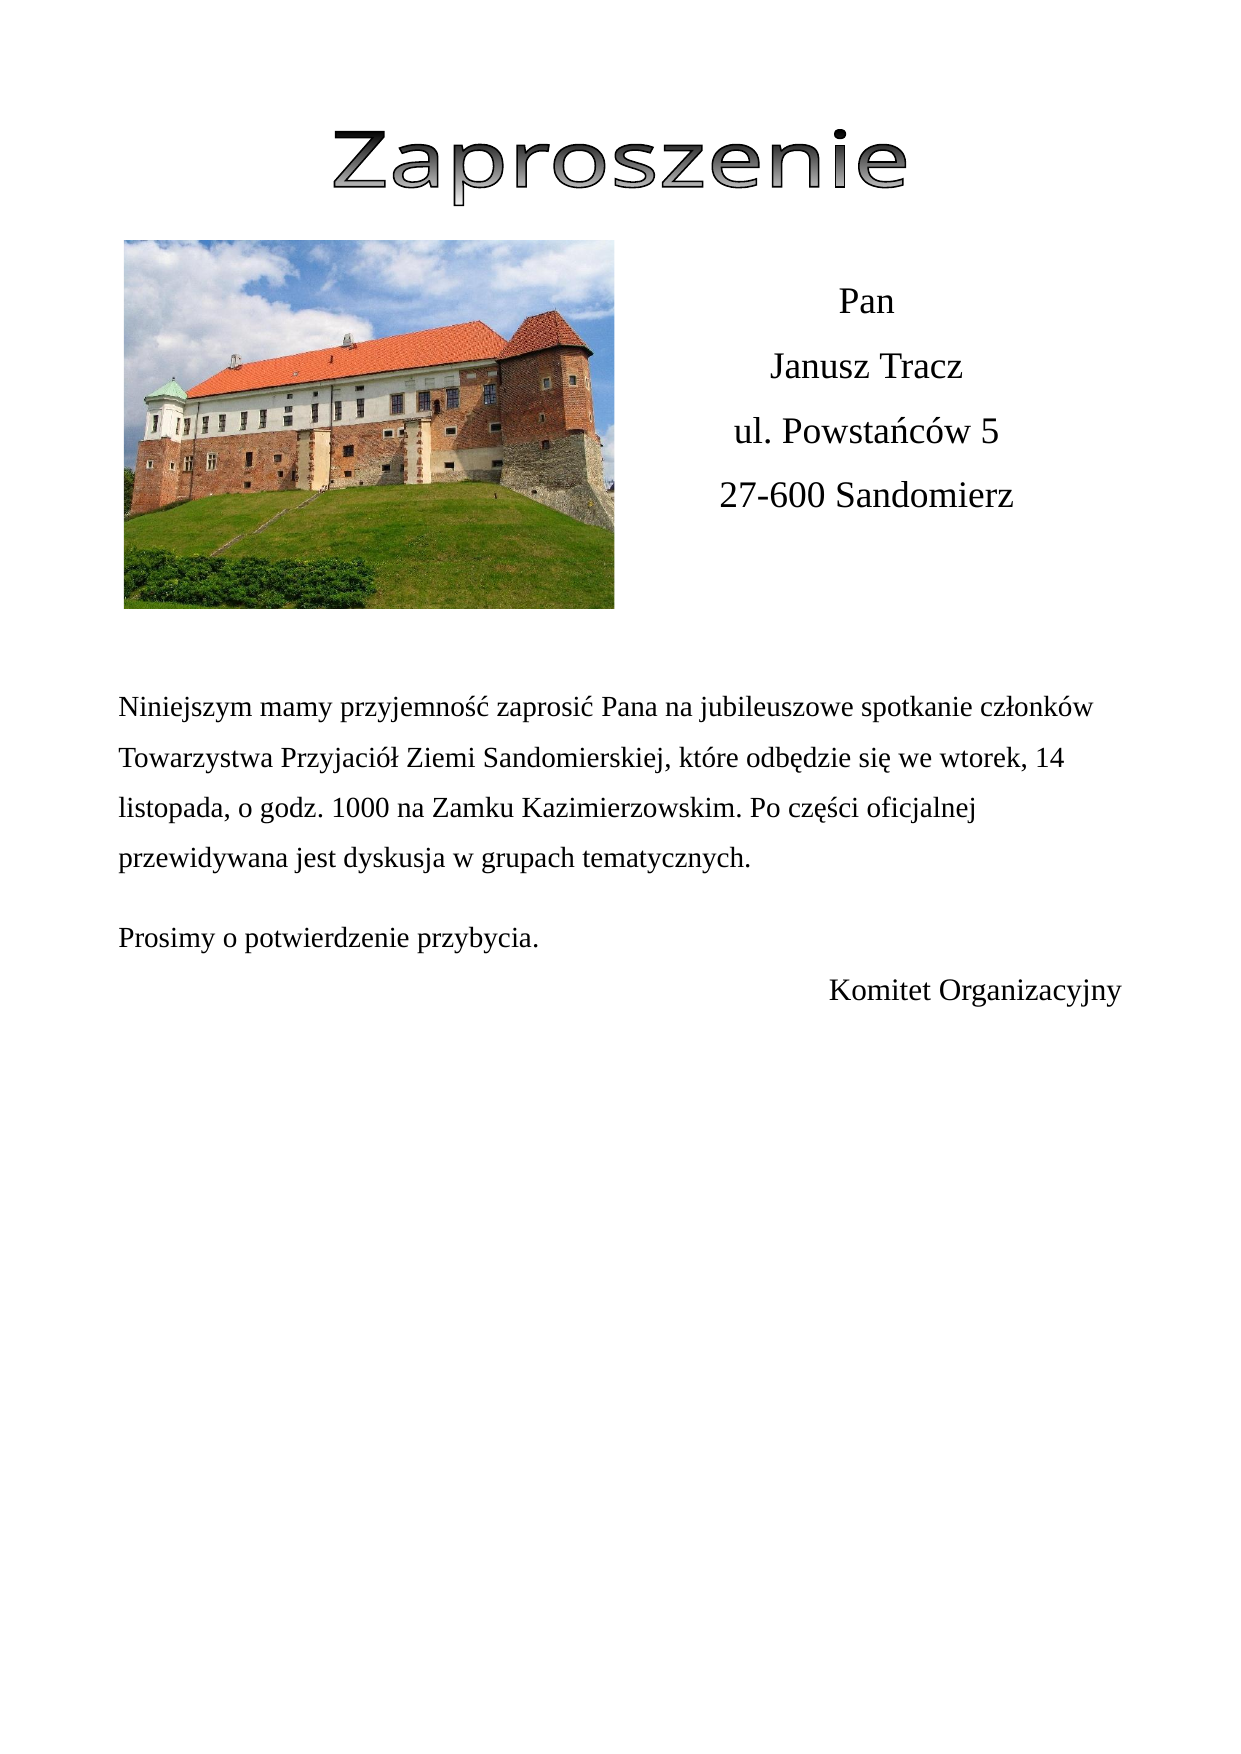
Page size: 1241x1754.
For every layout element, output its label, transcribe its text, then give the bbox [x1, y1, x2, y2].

text ul. Powstańców 5 [645, 408, 1087, 451]
text Prosimy o potwierdzenie przybycia. [118, 920, 1122, 954]
text Pan [645, 279, 1087, 322]
text Janusz Tracz [645, 343, 1087, 387]
text Komitet Organizacyjny [118, 971, 1122, 1007]
picture [123, 240, 615, 609]
text Niniejszym mamy przyjemność zaprosić Pana na jubileuszowe spotkanie członków Towarzystwa Przyjaciół Ziemi Sandomierskiej, które odbędzie się we wtorek, 14 listopada, o godz. 1000 na Zamku Kazimierzowskim. Po części oficjalnej przewidywana jest dyskusja w grupach tematycznych. [118, 689, 1122, 874]
text 27-600 Sandomierz [645, 473, 1087, 516]
table_header [118, 235, 620, 643]
table_header [620, 235, 1122, 643]
